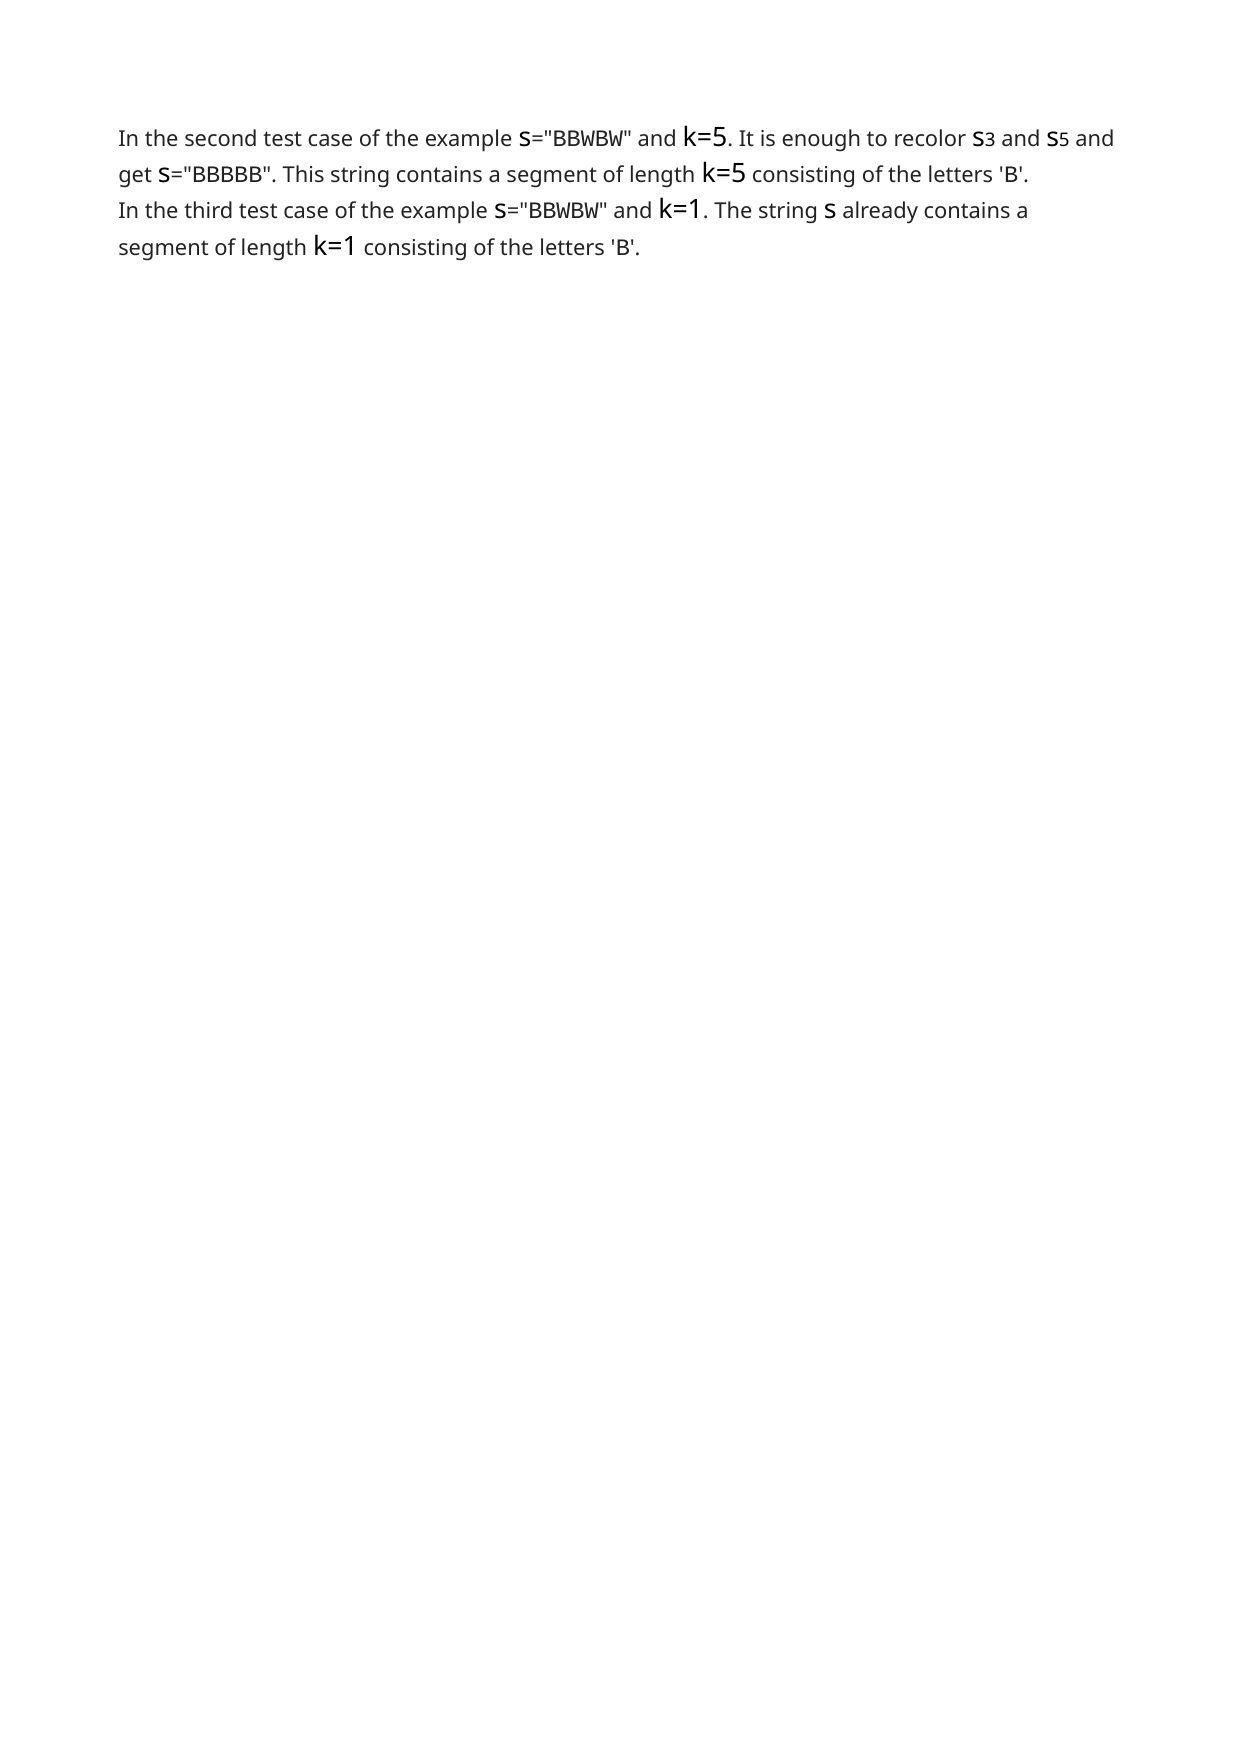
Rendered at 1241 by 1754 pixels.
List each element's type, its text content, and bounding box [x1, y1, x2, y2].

text In the second test case of the example s="BBWBW" and k=5. It is enough to recolor s3 and s5 and get s="BBBBB". This string contains a segment of length k=5 consisting of the letters 'B'. [118, 118, 1122, 190]
text In the third test case of the example s="BBWBW" and k=1. The string s already contains a segment of length k=1 consisting of the letters 'B'. [118, 190, 1122, 263]
